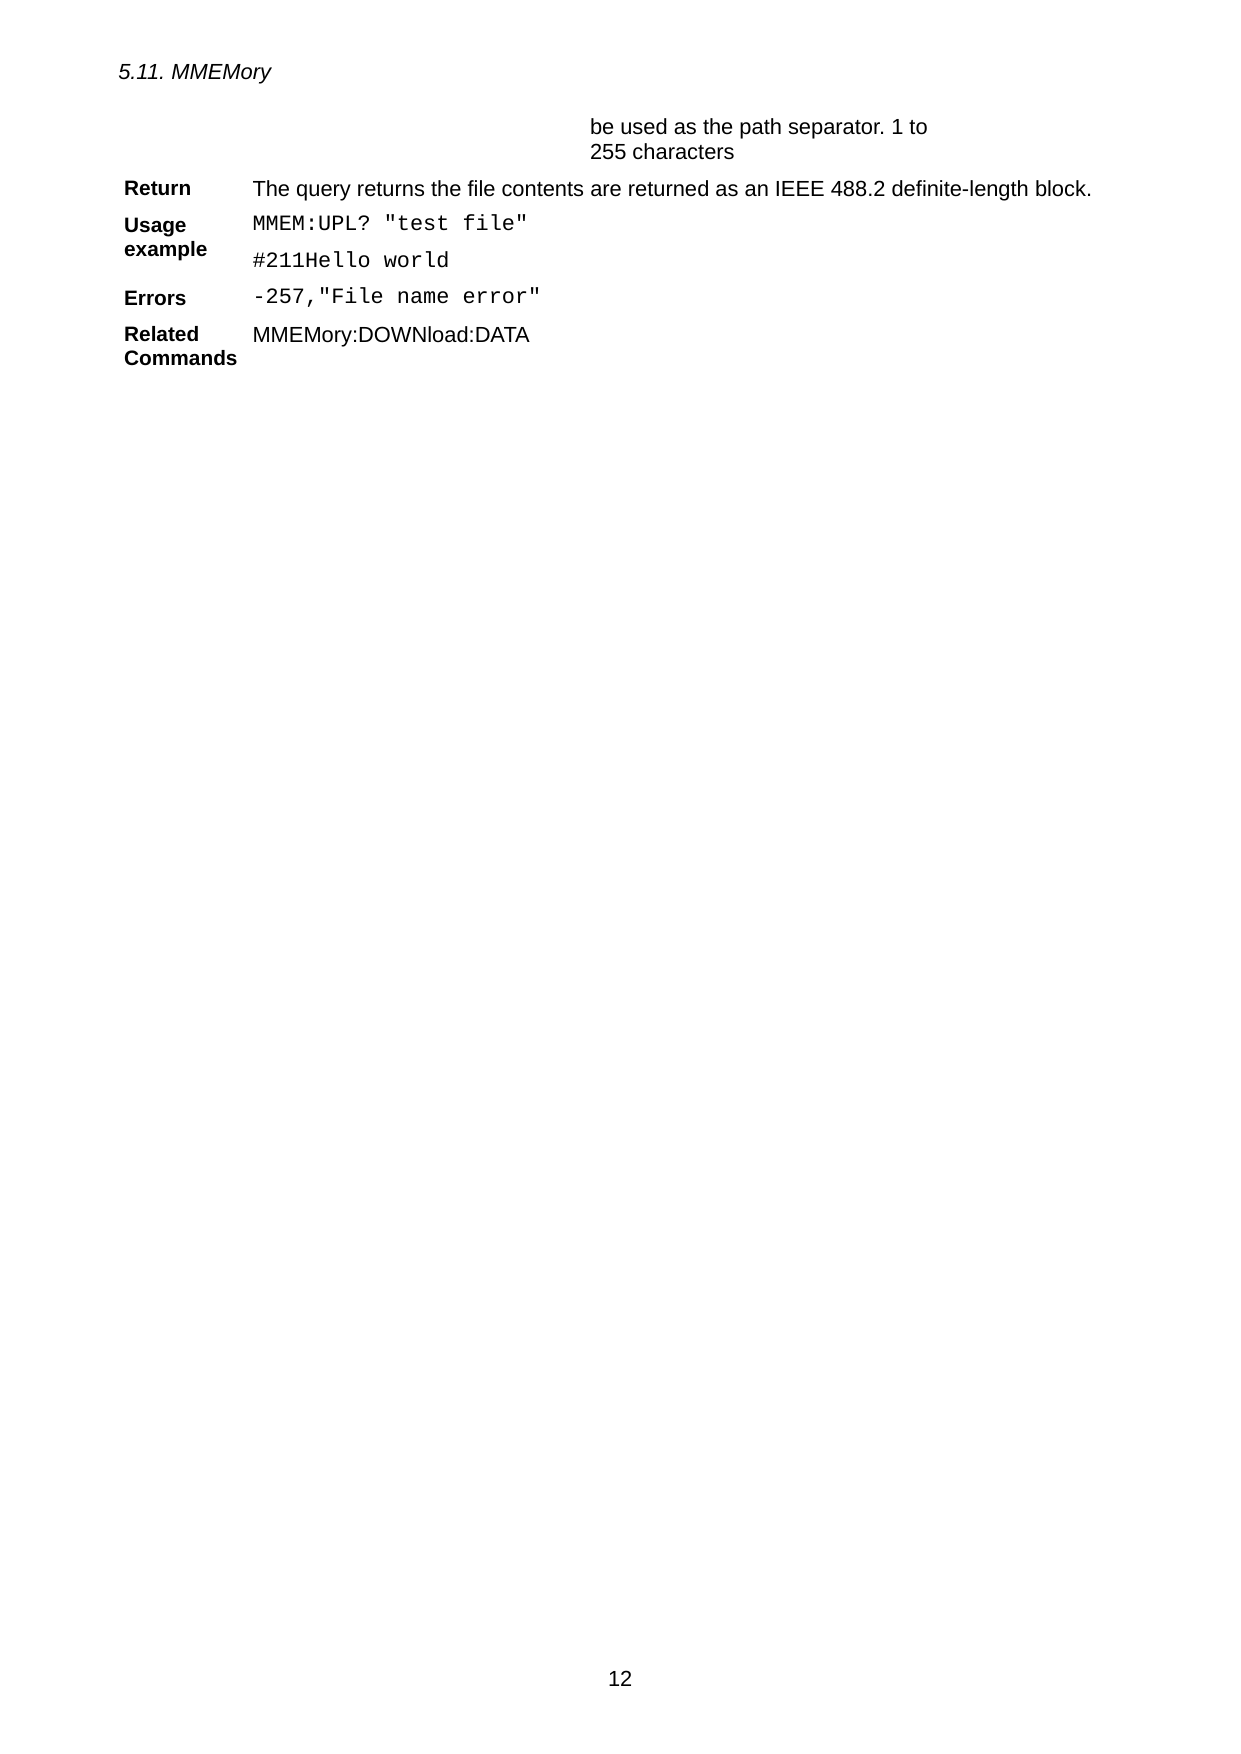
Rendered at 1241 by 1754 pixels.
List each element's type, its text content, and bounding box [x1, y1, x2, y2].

table_cell The query returns the file contents are returned as an IEEE 488.2 definite-length block. [247, 170, 1122, 207]
table_cell [406, 106, 584, 170]
table_cell [118, 106, 247, 170]
table_cell -257,"File name error" [247, 280, 1122, 316]
table_cell [941, 106, 1122, 170]
table_cell Return [118, 170, 247, 207]
table_cell Usage example [118, 207, 247, 280]
table_cell Errors [118, 280, 247, 316]
table_cell be used as the path separator. 1 to 255 characters [584, 106, 941, 170]
table_cell MMEMory:DOWNload:DATA [247, 316, 1122, 375]
table_cell MMEM:UPL? "test file" #211Hello world [247, 207, 1122, 280]
table_cell [247, 106, 406, 170]
table_cell Related Commands [118, 316, 247, 375]
